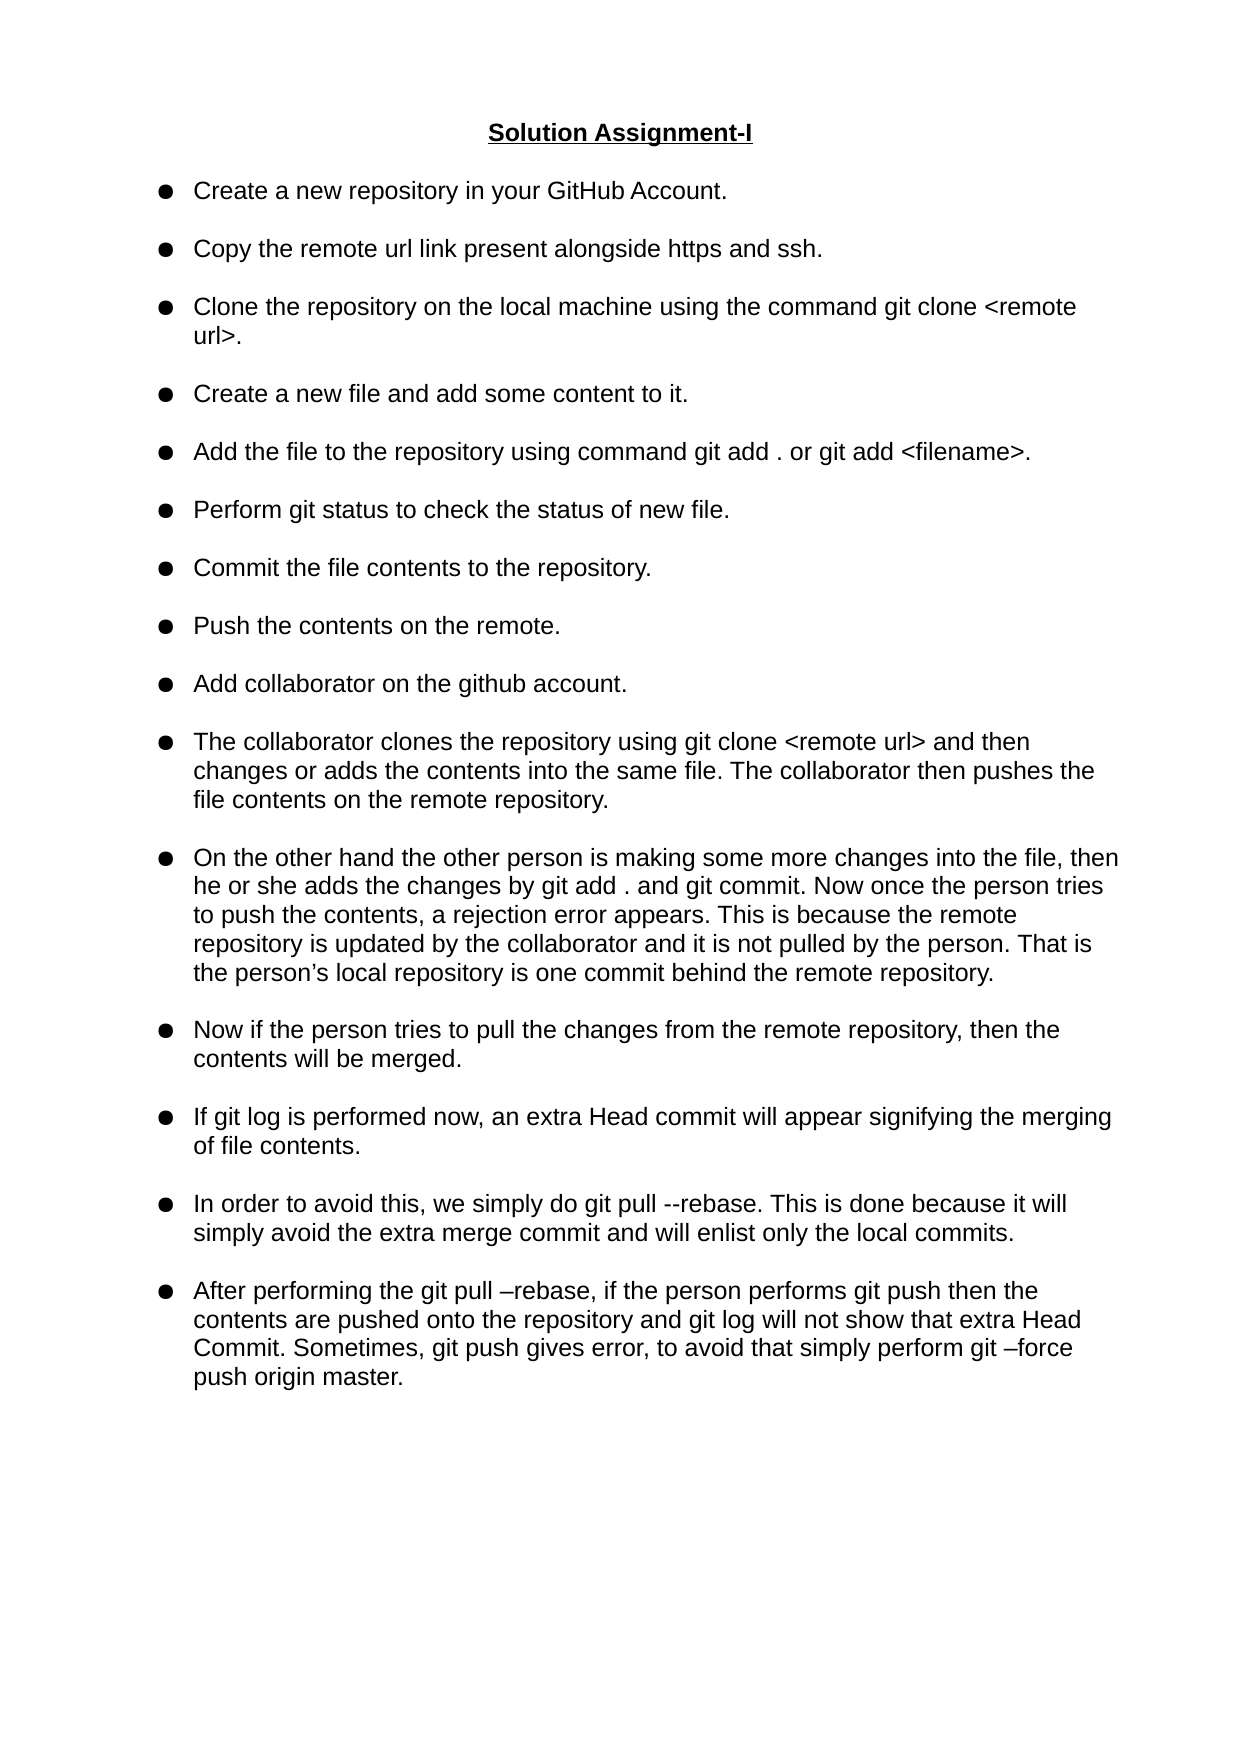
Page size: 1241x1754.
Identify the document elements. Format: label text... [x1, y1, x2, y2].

list Now if the person tries to pull the changes from the remote repository, then the contents will be merged. [156, 1016, 1122, 1073]
list Push the contents on the remote. [156, 611, 1122, 640]
list Clone the repository on the local machine using the command git clone <remote url>. [156, 292, 1122, 350]
text Solution Assignment-I [118, 118, 1122, 147]
list Perform git status to check the status of new file. [156, 495, 1122, 524]
list On the other hand the other person is making some more changes into the file, then he or she adds the changes by git add . and git commit. Now once the person tries to push the contents, a rejection error appears. This is because the remote repository is updated by the collaborator and it is not pulled by the person. That is the person’s local repository is one commit behind the remote repository. [156, 842, 1122, 986]
list Add collaborator on the github account. [156, 669, 1122, 698]
list Copy the remote url link present alongside https and ssh. [156, 234, 1122, 263]
list Create a new repository in your GitHub Account. [156, 176, 1122, 205]
list Create a new file and add some content to it. [156, 379, 1122, 408]
list Add the file to the repository using command git add . or git add <filename>. [156, 437, 1122, 466]
list After performing the git pull –rebase, if the person performs git push then the contents are pushed onto the repository and git log will not show that extra Head Commit. Sometimes, git push gives error, to avoid that simply perform git –force push origin master. [156, 1276, 1122, 1391]
list If git log is performed now, an extra Head commit will appear signifying the merging of file contents. [156, 1102, 1122, 1160]
list The collaborator clones the repository using git clone <remote url> and then changes or adds the contents into the same file. The collaborator then pushes the file contents on the remote repository. [156, 727, 1122, 813]
list Commit the file contents to the repository. [156, 553, 1122, 582]
list In order to avoid this, we simply do git pull --rebase. This is done because it will simply avoid the extra merge commit and will enlist only the local commits. [156, 1189, 1122, 1247]
